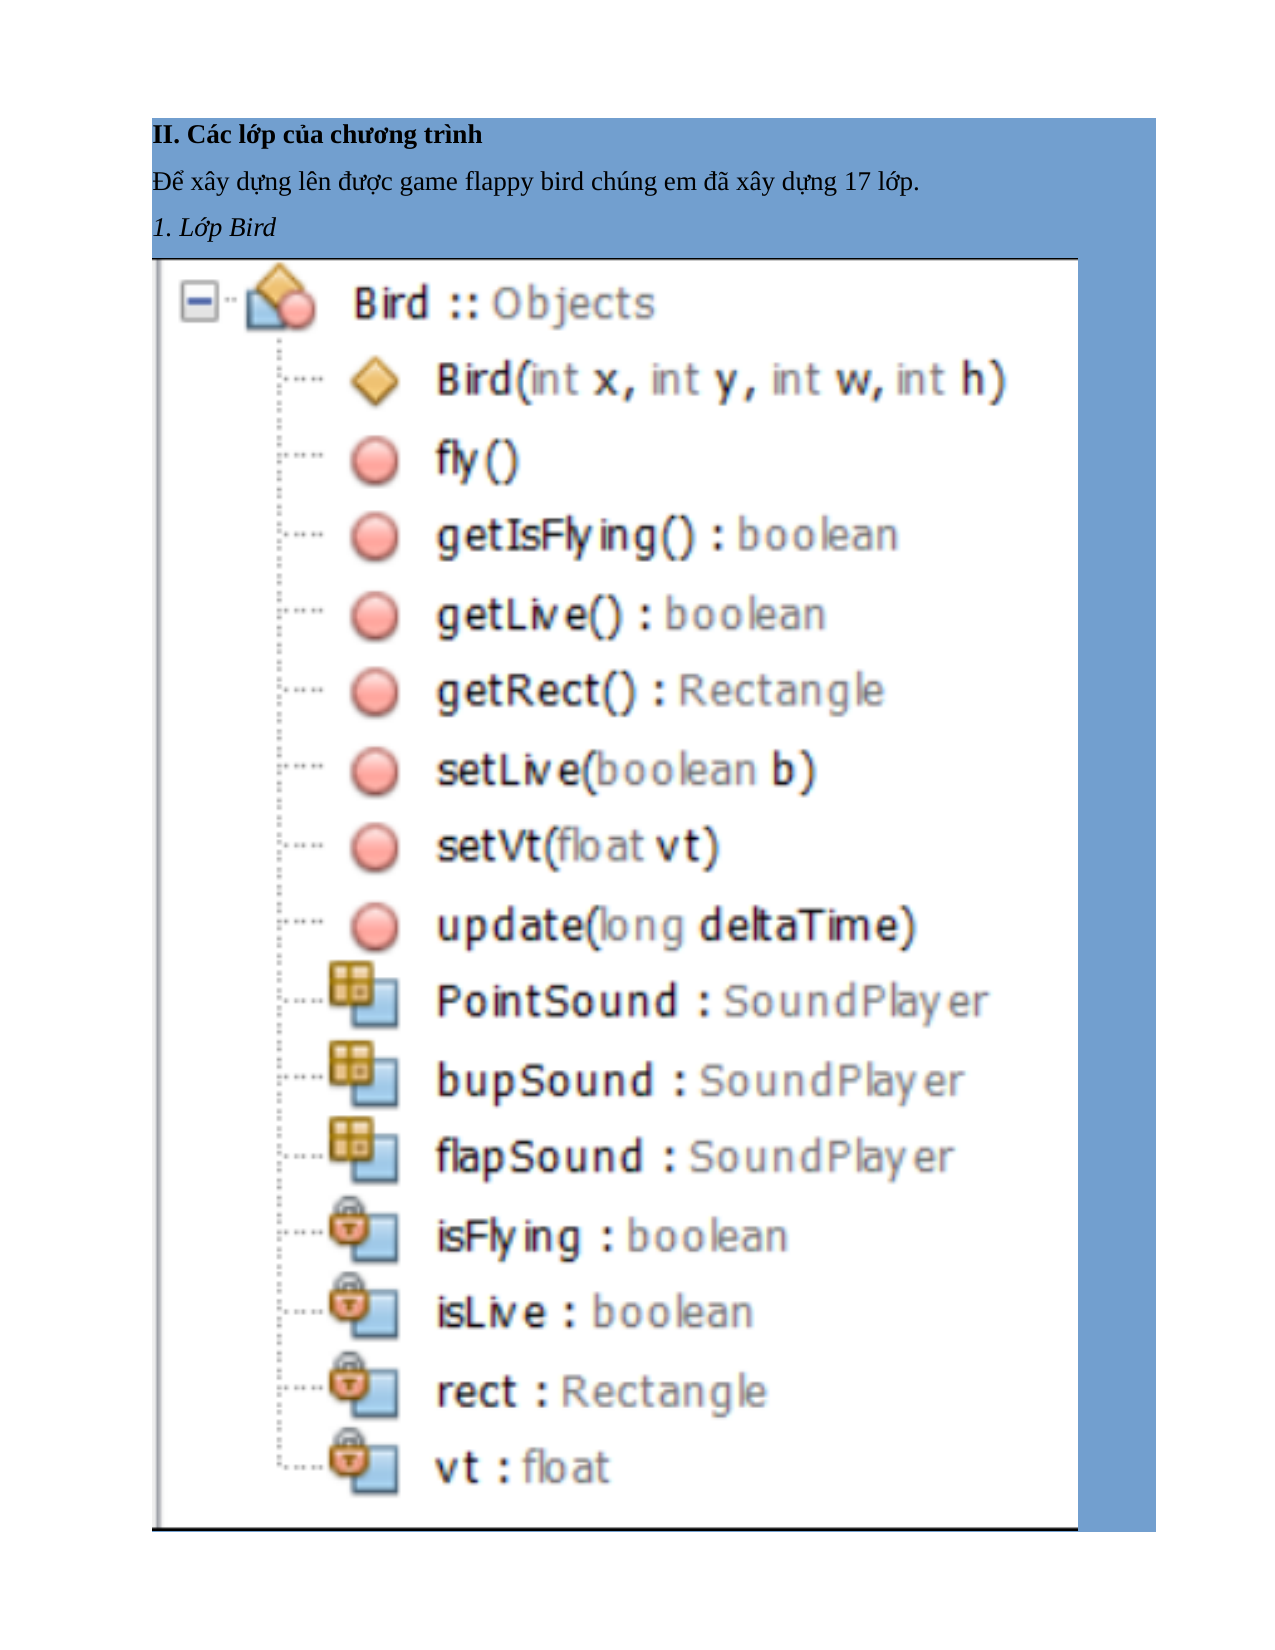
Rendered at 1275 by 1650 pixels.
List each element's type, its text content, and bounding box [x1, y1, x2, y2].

text Để xây dựng lên được game flappy bird chúng em đã xây dựng 17 lớp. [152, 165, 1156, 196]
text 1. Lớp Bird [152, 211, 1156, 243]
text II. Các lớp của chương trình [152, 118, 1156, 149]
picture [152, 258, 1078, 1531]
